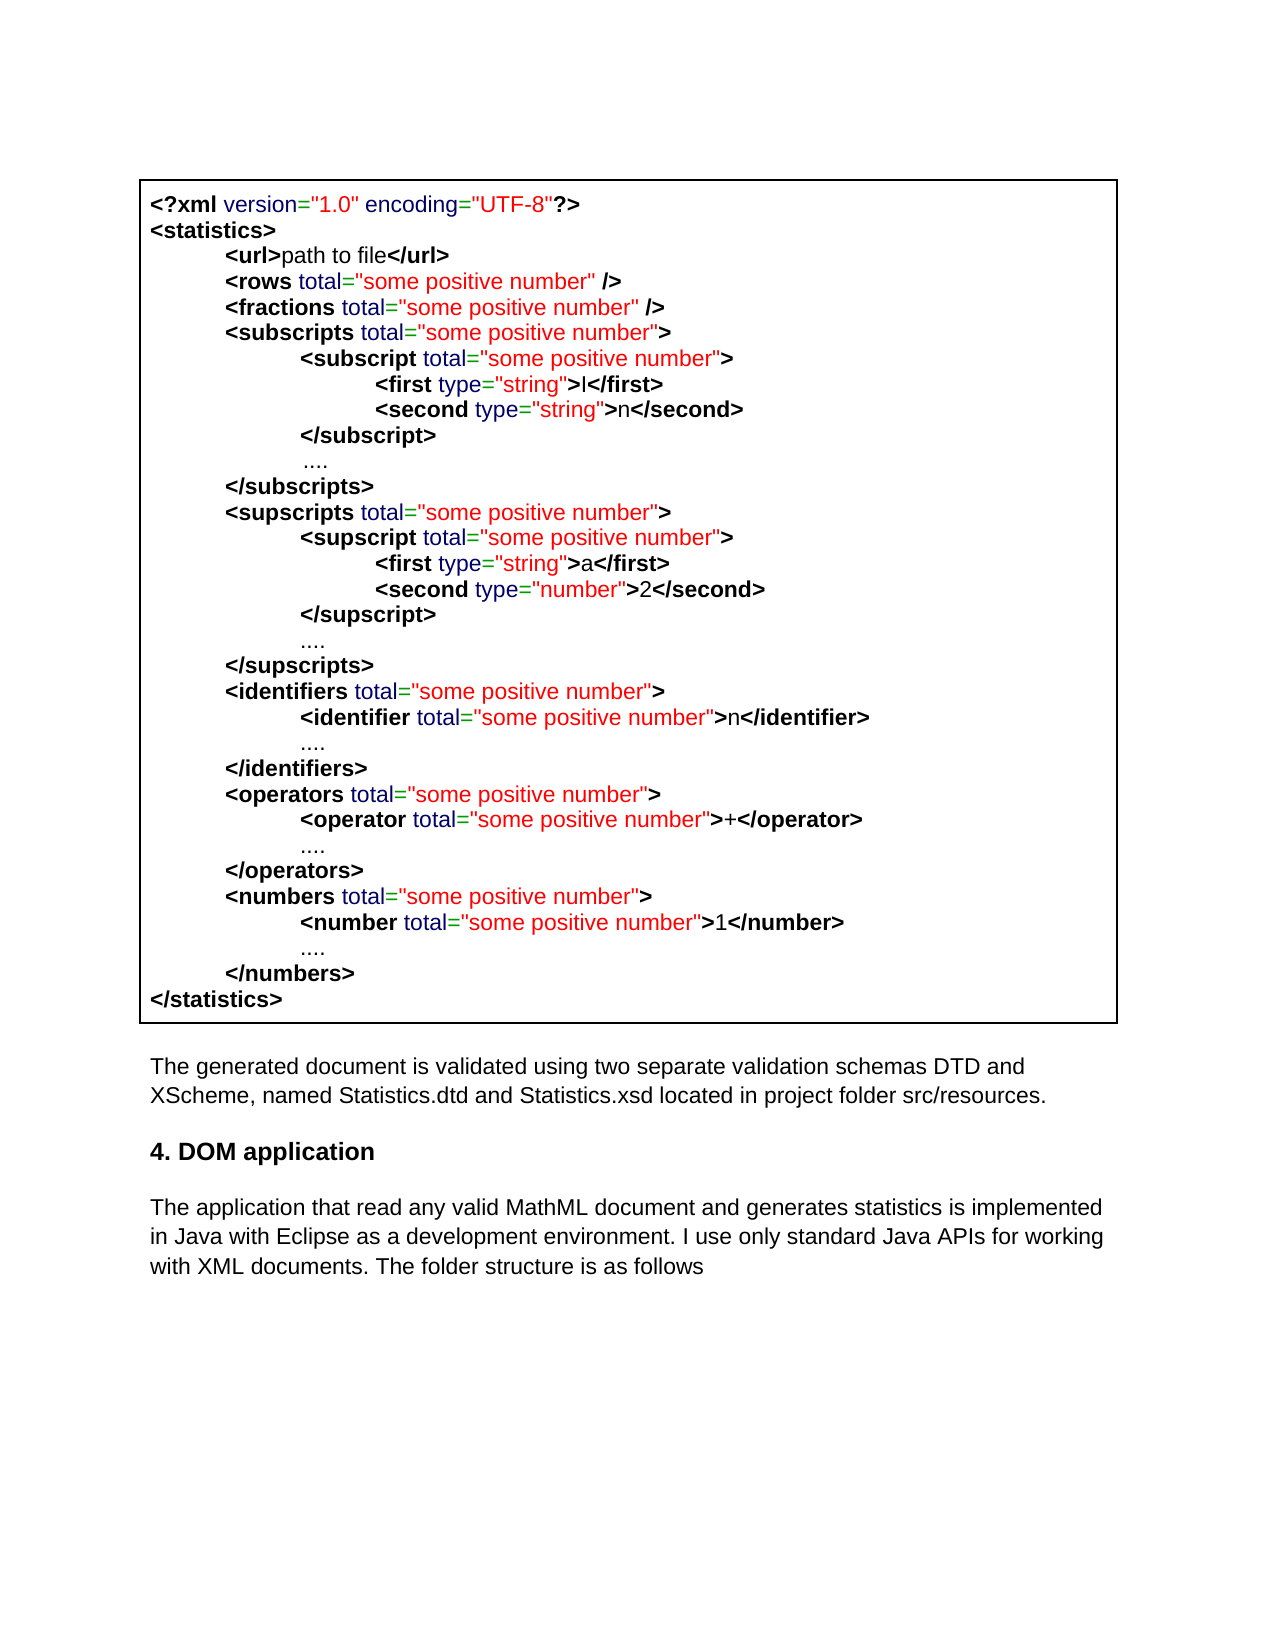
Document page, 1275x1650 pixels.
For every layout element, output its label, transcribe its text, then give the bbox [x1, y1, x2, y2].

text The generated document is validated using two separate validation schemas DTD and XScheme, named Statistics.dtd and Statistics.xsd located in project folder src/resources. [150, 1054, 1125, 1109]
subtitle The application that read any valid MathML document and generates statistics is implemented in Java with Eclipse as a development environment. I use only standard Java APIs for working with XML documents. The folder structure is as follows [150, 1194, 1125, 1279]
table_header <?xml version="1.0" encoding="UTF-8"?> <statistics> <url>path to file</url> <rows total="some positive number" /> <fractions total="some positive number" /> <subscripts total="some positive number"> <subscript total="some positive number"> <first type="string">I</first> <second type="string">n</second> </subscript> .... </subscripts> <supscripts total="some positive number"> <supscript total="some positive number"> <first type="string">a</first> <second type="number">2</second> </supscript> .... </supscripts> <identifiers total="some positive number"> <identifier total="some positive number">n</identifier> .... </identifiers> <operators total="some positive number"> <operator total="some positive number">+</operator> .... </operators> <numbers total="some positive number"> <number total="some positive number">1</number> .... </numbers> </statistics> [141, 181, 1116, 1022]
subtitle 4. DOM application [150, 1137, 1125, 1165]
